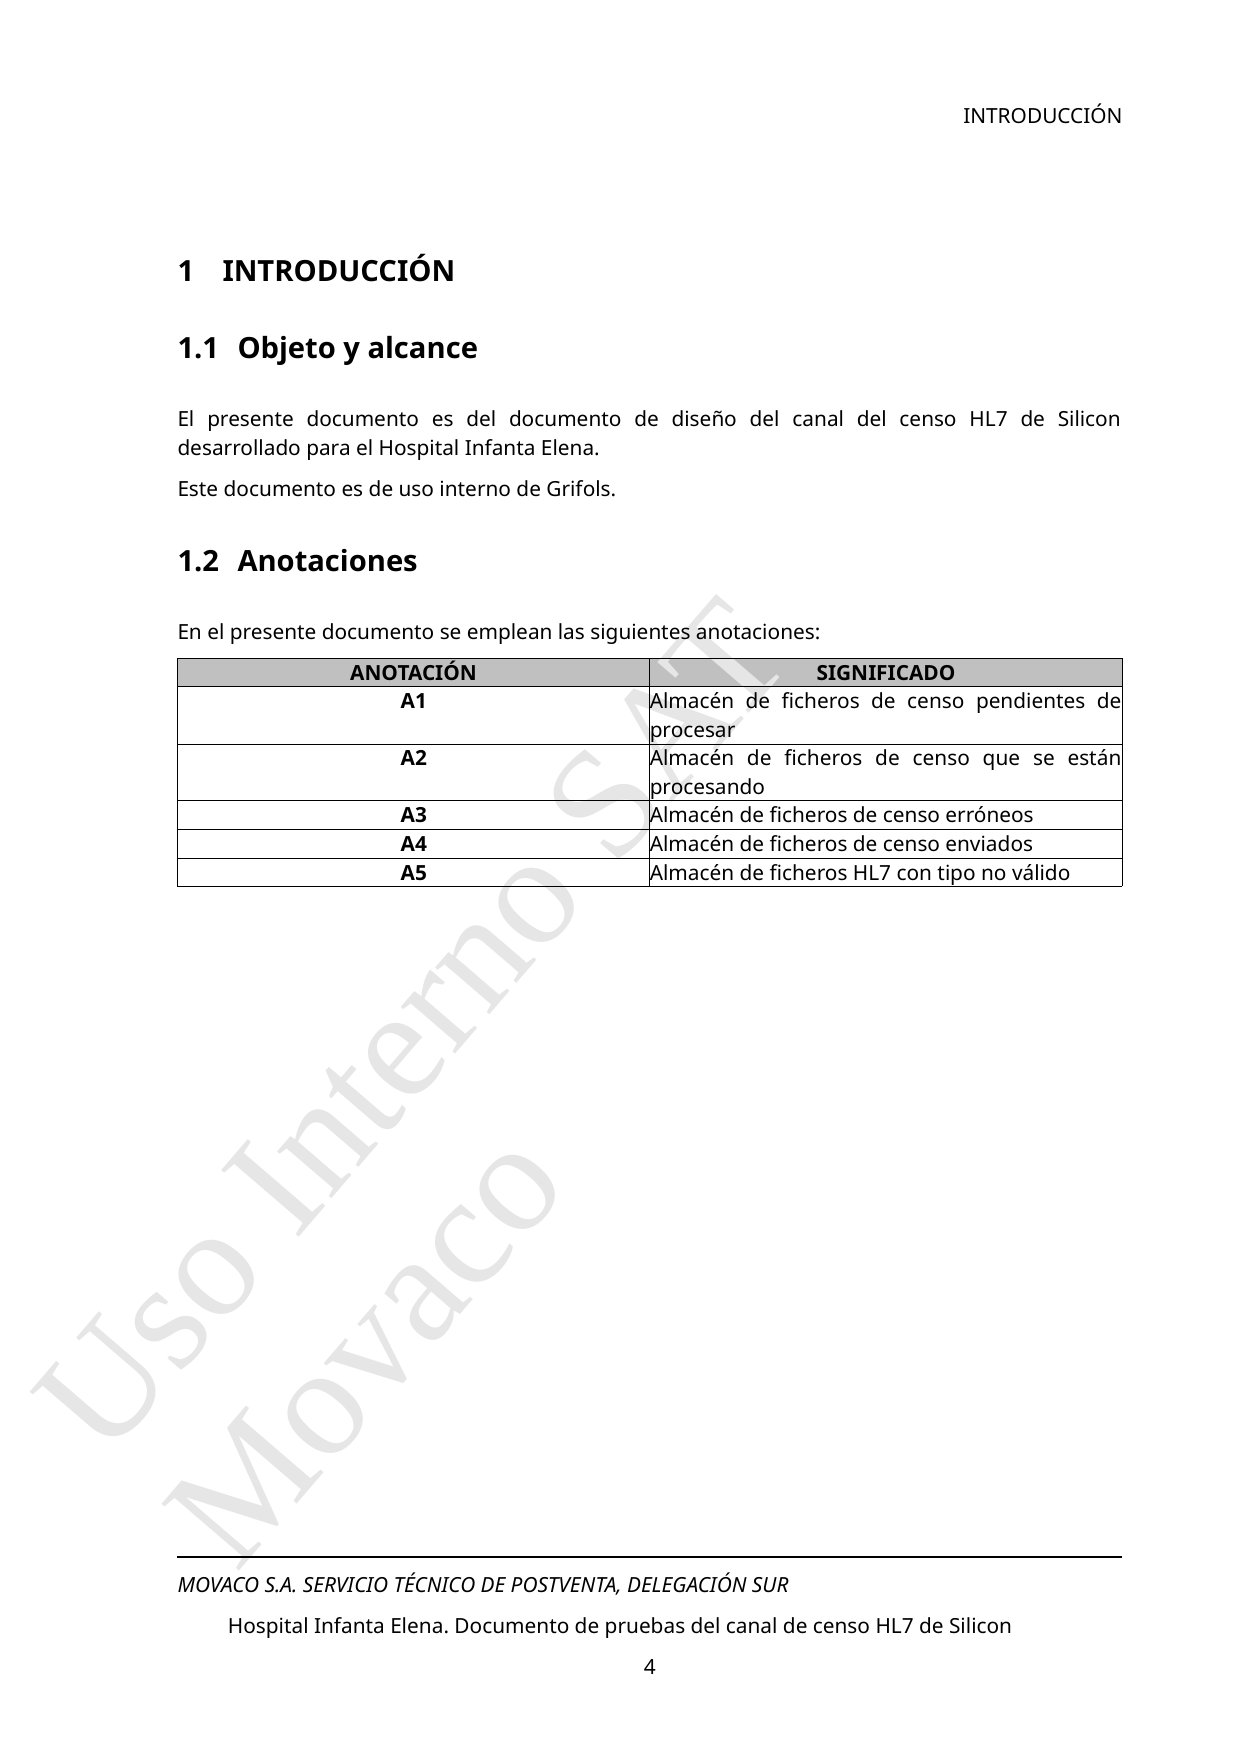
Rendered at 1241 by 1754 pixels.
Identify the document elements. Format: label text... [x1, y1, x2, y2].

table_cell A4 [178, 830, 641, 857]
table_cell Almacén de ficheros de censo que se están procesando [667, 745, 1122, 800]
table_cell A1 [178, 687, 649, 743]
table_cell Almacén de ficheros de censo enviados [650, 830, 1122, 857]
table_header SIGNIFICADO [650, 659, 742, 686]
table_cell [621, 830, 649, 857]
text Este documento es de uso interno de Grifols. [177, 474, 1122, 502]
subtitle INTRODUCCIÓN [177, 250, 1122, 290]
table_header ANOTACIÓN [178, 659, 649, 686]
table_cell Almacén de ficheros de censo pendientes de procesar [650, 687, 1122, 743]
text En el presente documento se emplean las siguientes [177, 617, 696, 645]
table_cell A2 [178, 745, 649, 800]
table_cell A5 [178, 859, 649, 886]
table_cell A3 [178, 801, 644, 829]
subtitle Objeto y alcance [177, 327, 1122, 367]
table_header SIGNIFICADO [734, 659, 1122, 686]
text El presente documento es del documento de diseño del canal del censo HL7 de Silicon desarrollado para el Hospital Infanta Elena. [177, 404, 1122, 461]
subtitle Anotaciones [177, 540, 1122, 579]
table_cell Almacén de ficheros de censo erróneos [650, 801, 1122, 829]
text anotaciones: [697, 617, 1122, 645]
table_cell Almacén de ficheros HL7 con tipo no válido [650, 859, 1122, 886]
